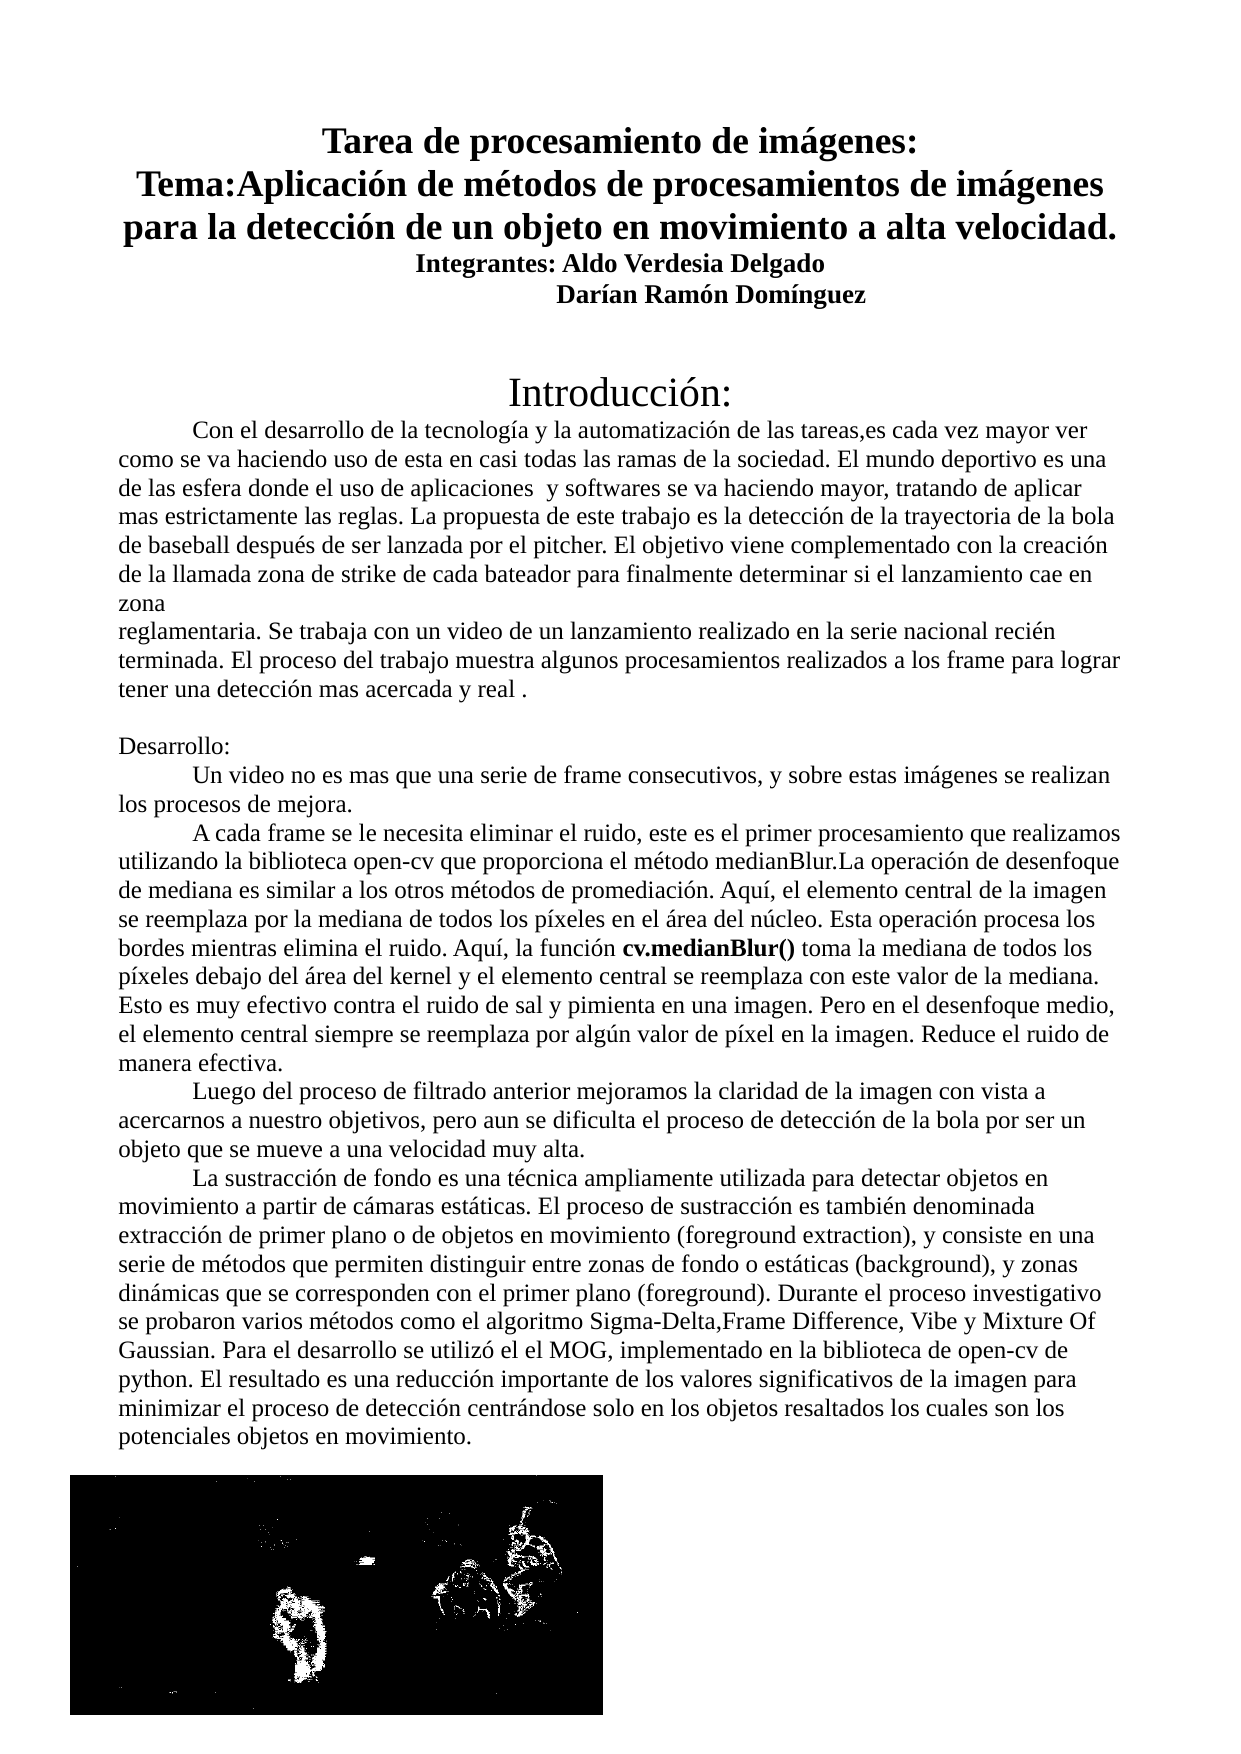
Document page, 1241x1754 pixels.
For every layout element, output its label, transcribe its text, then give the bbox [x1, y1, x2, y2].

text Desarrollo: [118, 731, 1122, 760]
text Luego del proceso de filtrado anterior mejoramos la claridad de la imagen con vista a acercarnos a nuestro objetivos, pero aun se dificulta el proceso de detección de la bola por ser un objeto que se mueve a una velocidad muy alta. [118, 1076, 1122, 1163]
text Un video no es mas que una serie de frame consecutivos, y sobre estas imágenes se realizan los procesos de mejora. [118, 760, 1122, 818]
text Darían Ramón Domínguez [118, 279, 1122, 310]
picture [70, 1475, 603, 1715]
text A cada frame se le necesita eliminar el ruido, este es el primer procesamiento que realizamos utilizando la biblioteca open-cv que proporciona el método medianBlur.La operación de desenfoque de mediana es similar a los otros métodos de promediación. Aquí, el elemento central de la imagen se reemplaza por la mediana de todos los píxeles en el área del núcleo. Esta operación procesa los bordes mientras elimina el ruido. Aquí, la función cv.medianBlur() toma la mediana de todos los píxeles debajo del área del kernel y el elemento central se reemplaza con este valor de la mediana. Esto es muy efectivo contra el ruido de sal y pimienta en una imagen. Pero en el desenfoque medio, el elemento central siempre se reemplaza por algún valor de píxel en la imagen. Reduce el ruido de manera efectiva. [118, 818, 1122, 1076]
text Integrantes: Aldo Verdesia Delgado [118, 247, 1122, 279]
text Introducción: [118, 367, 1122, 415]
text La sustracción de fondo es una técnica ampliamente utilizada para detectar objetos en movimiento a partir de cámaras estáticas. El proceso de sustracción es también denominada extracción de primer plano o de objetos en movimiento (foreground extraction), y consiste en una serie de métodos que permiten distinguir entre zonas de fondo o estáticas (background), y zonas dinámicas que se corresponden con el primer plano (foreground). Durante el proceso investigativo se probaron varios métodos como el algoritmo Sigma-Delta,Frame Difference, Vibe y Mixture Of Gaussian. Para el desarrollo se utilizó el el MOG, implementado en la biblioteca de open-cv de python. El resultado es una reducción importante de los valores significativos de la imagen para minimizar el proceso de detección centrándose solo en los objetos resaltados los cuales son los potenciales objetos en movimiento. [118, 1163, 1122, 1450]
text reglamentaria. Se trabaja con un video de un lanzamiento realizado en la serie nacional recién terminada. El proceso del trabajo muestra algunos procesamientos realizados a los frame para lograr tener una detección mas acercada y real . [118, 616, 1122, 703]
text Tarea de procesamiento de imágenes: [118, 118, 1122, 161]
text Tema:Aplicación de métodos de procesamientos de imágenes para la detección de un objeto en movimiento a alta velocidad. [118, 161, 1122, 247]
text Con el desarrollo de la tecnología y la automatización de las tareas,es cada vez mayor ver como se va haciendo uso de esta en casi todas las ramas de la sociedad. El mundo deportivo es una de las esfera donde el uso de aplicaciones y softwares se va haciendo mayor, tratando de aplicar mas estrictamente las reglas. La propuesta de este trabajo es la detección de la trayectoria de la bola de baseball después de ser lanzada por el pitcher. El objetivo viene complementado con la creación de la llamada zona de strike de cada bateador para finalmente determinar si el lanzamiento cae en zona [118, 415, 1122, 616]
